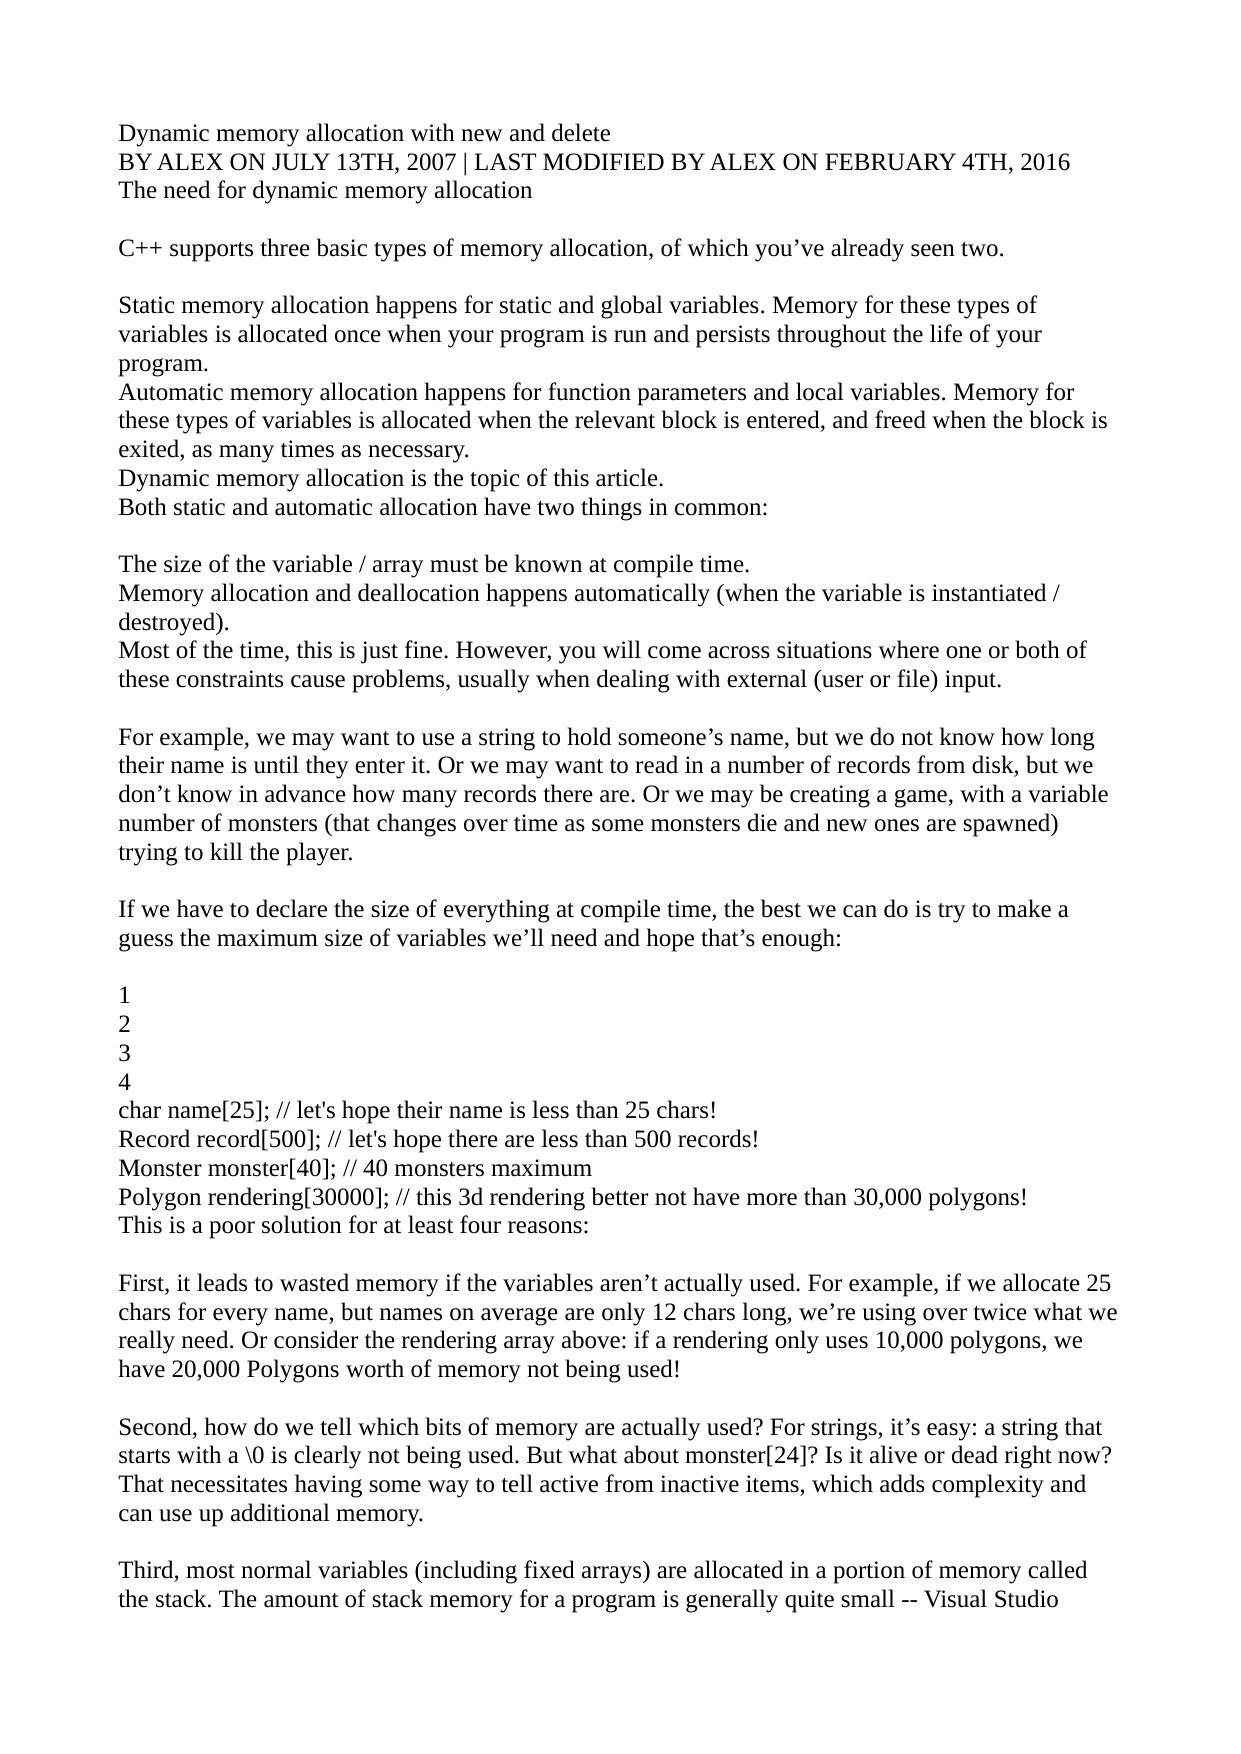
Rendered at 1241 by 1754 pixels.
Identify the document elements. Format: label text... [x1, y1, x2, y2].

text Dynamic memory allocation with new and delete [118, 118, 1122, 147]
text Automatic memory allocation happens for function parameters and local variables. Memory for these types of variables is allocated when the relevant block is entered, and freed when the block is exited, as many times as necessary. [118, 377, 1122, 463]
text Both static and automatic allocation have two things in common: [118, 492, 1122, 521]
text char name[25]; // let's hope their name is less than 25 chars! [118, 1096, 1122, 1124]
text If we have to declare the size of everything at compile time, the best we can do is try to make a guess the maximum size of variables we’ll need and hope that’s enough: [118, 894, 1122, 952]
text Static memory allocation happens for static and global variables. Memory for these types of variables is allocated once when your program is run and persists throughout the life of your program. [118, 291, 1122, 377]
text Second, how do we tell which bits of memory are actually used? For strings, it’s easy: a string that starts with a \0 is clearly not being used. But what about monster[24]? Is it alive or dead right now? That necessitates having some way to tell active from inactive items, which adds complexity and can use up additional memory. [118, 1412, 1122, 1527]
text The need for dynamic memory allocation [118, 176, 1122, 204]
text Polygon rendering[30000]; // this 3d rendering better not have more than 30,000 polygons! [118, 1182, 1122, 1211]
text Monster monster[40]; // 40 monsters maximum [118, 1153, 1122, 1182]
text 3 [118, 1038, 1122, 1067]
text For example, we may want to use a string to hold someone’s name, but we do not know how long their name is until they enter it. Or we may want to read in a number of records from disk, but we don’t know in advance how many records there are. Or we may be creating a game, with a variable number of monsters (that changes over time as some monsters die and new ones are spawned) trying to kill the player. [118, 722, 1122, 866]
text This is a poor solution for at least four reasons: [118, 1211, 1122, 1239]
text First, it leads to wasted memory if the variables aren’t actually used. For example, if we allocate 25 chars for every name, but names on average are only 12 chars long, we’re using over twice what we really need. Or consider the rendering array above: if a rendering only uses 10,000 polygons, we have 20,000 Polygons worth of memory not being used! [118, 1268, 1122, 1383]
text Record record[500]; // let's hope there are less than 500 records! [118, 1124, 1122, 1153]
text The size of the variable / array must be known at compile time. [118, 549, 1122, 578]
text BY ALEX ON JULY 13TH, 2007 | LAST MODIFIED BY ALEX ON FEBRUARY 4TH, 2016 [118, 147, 1122, 176]
text 4 [118, 1067, 1122, 1096]
text Third, most normal variables (including fixed arrays) are allocated in a portion of memory called the stack. The amount of stack memory for a program is generally quite small -- Visual Studio [118, 1556, 1122, 1613]
text Dynamic memory allocation is the topic of this article. [118, 463, 1122, 492]
text Memory allocation and deallocation happens automatically (when the variable is instantiated / destroyed). [118, 578, 1122, 636]
text 1 [118, 981, 1122, 1009]
text C++ supports three basic types of memory allocation, of which you’ve already seen two. [118, 233, 1122, 262]
text Most of the time, this is just fine. However, you will come across situations where one or both of these constraints cause problems, usually when dealing with external (user or file) input. [118, 636, 1122, 693]
text 2 [118, 1009, 1122, 1038]
